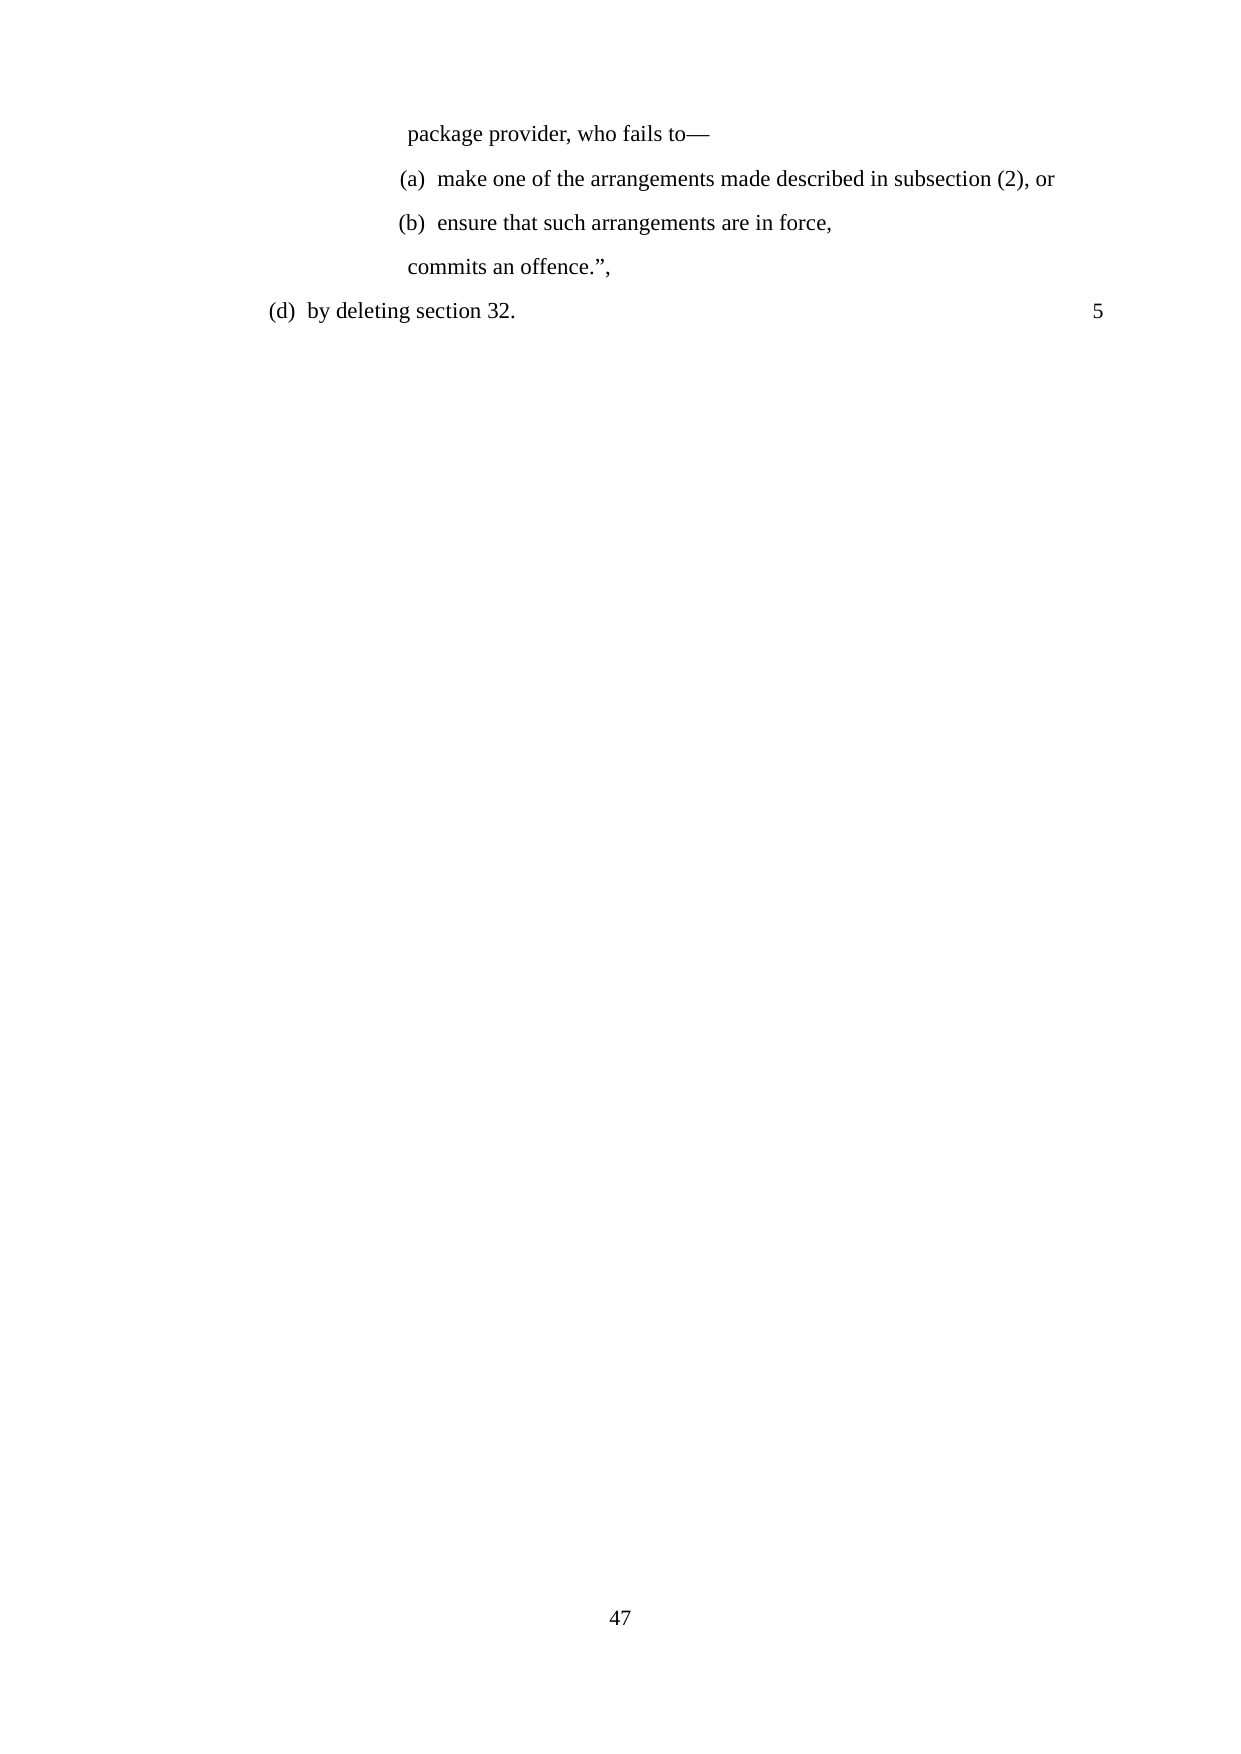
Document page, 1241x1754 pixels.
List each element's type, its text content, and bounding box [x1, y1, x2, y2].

text commits an offence.”, [319, 251, 1063, 280]
text (a) make one of the arrangements made described in subsection (2), or [307, 162, 1063, 192]
text package provider, who fails to⁠— [319, 118, 1063, 148]
text (d) by deleting section 32. [177, 295, 1063, 325]
text (b) ensure that such arrangements are in force, [307, 207, 1063, 236]
